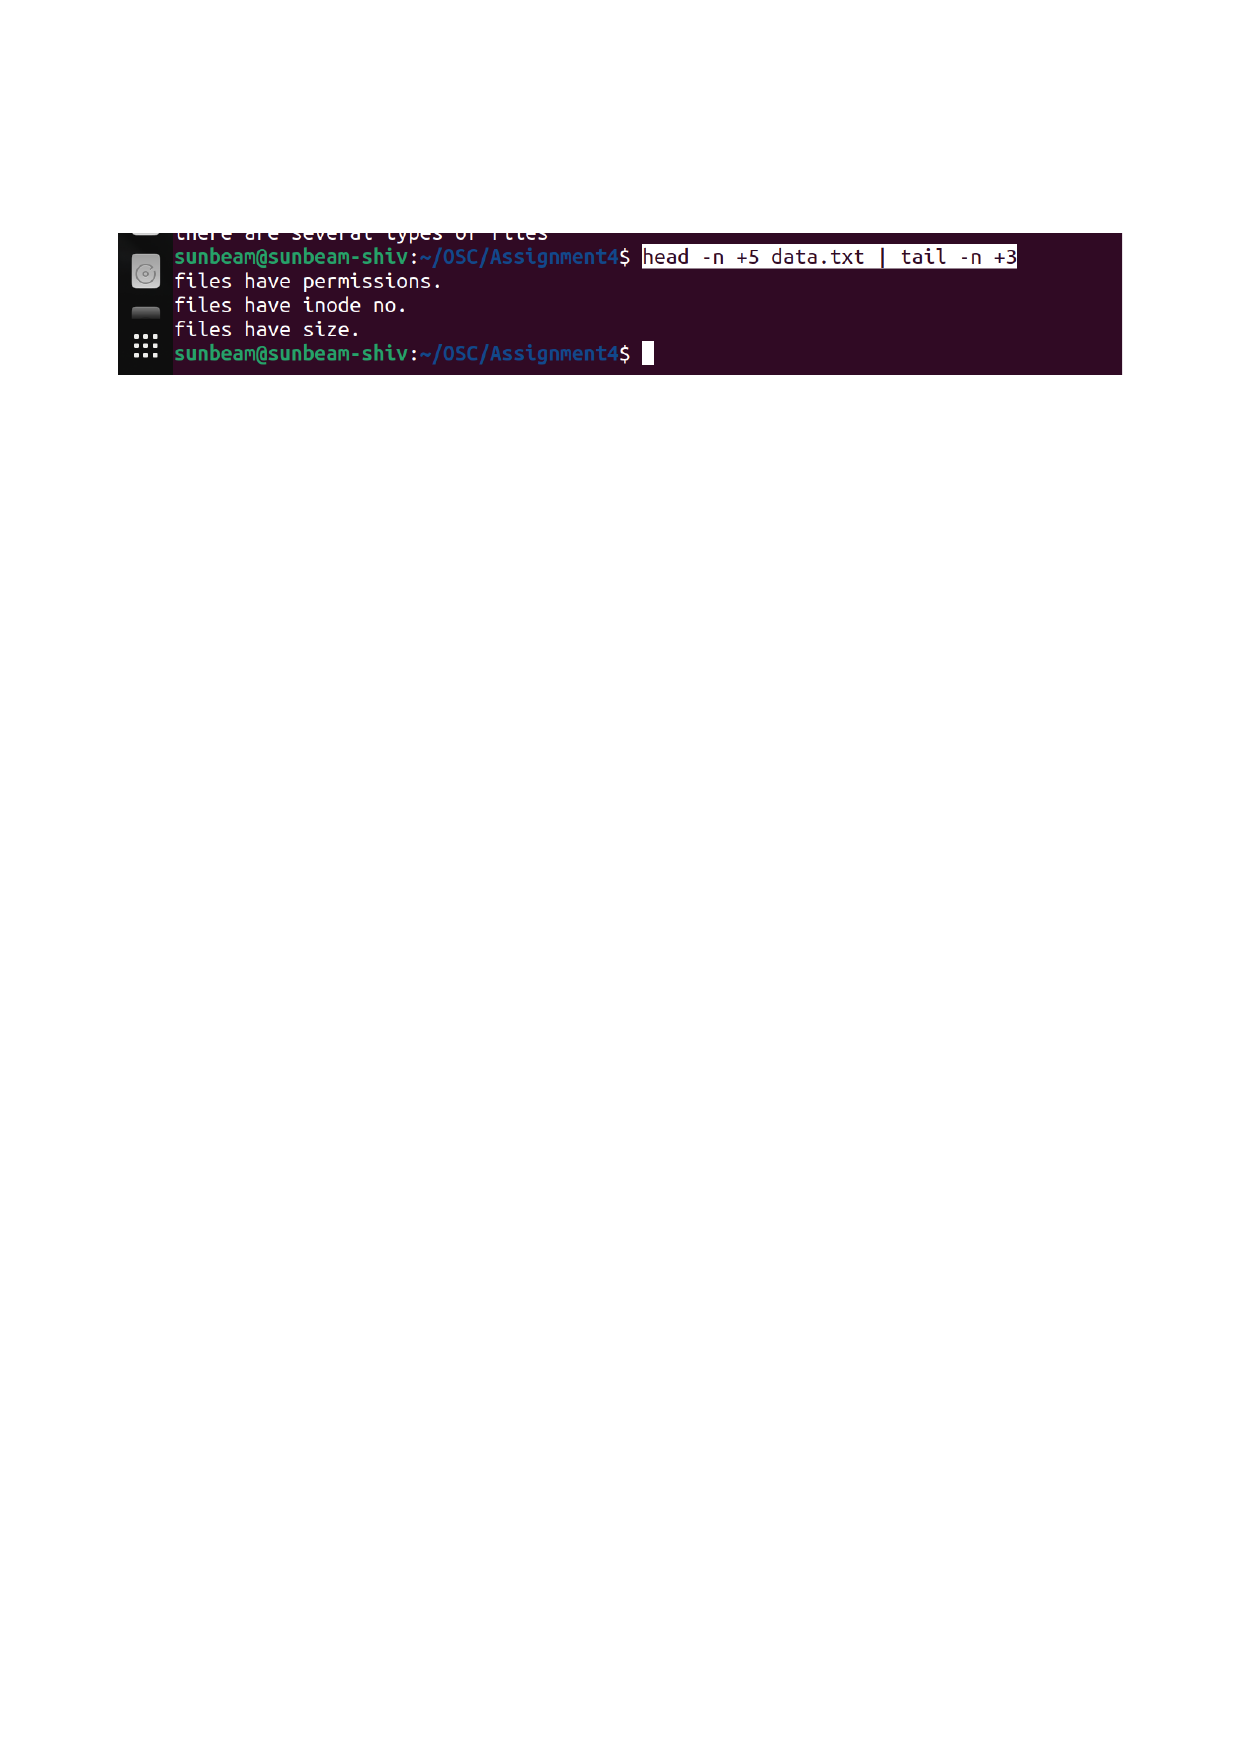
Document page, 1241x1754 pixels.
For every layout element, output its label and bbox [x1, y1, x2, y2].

picture [118, 233, 1123, 375]
